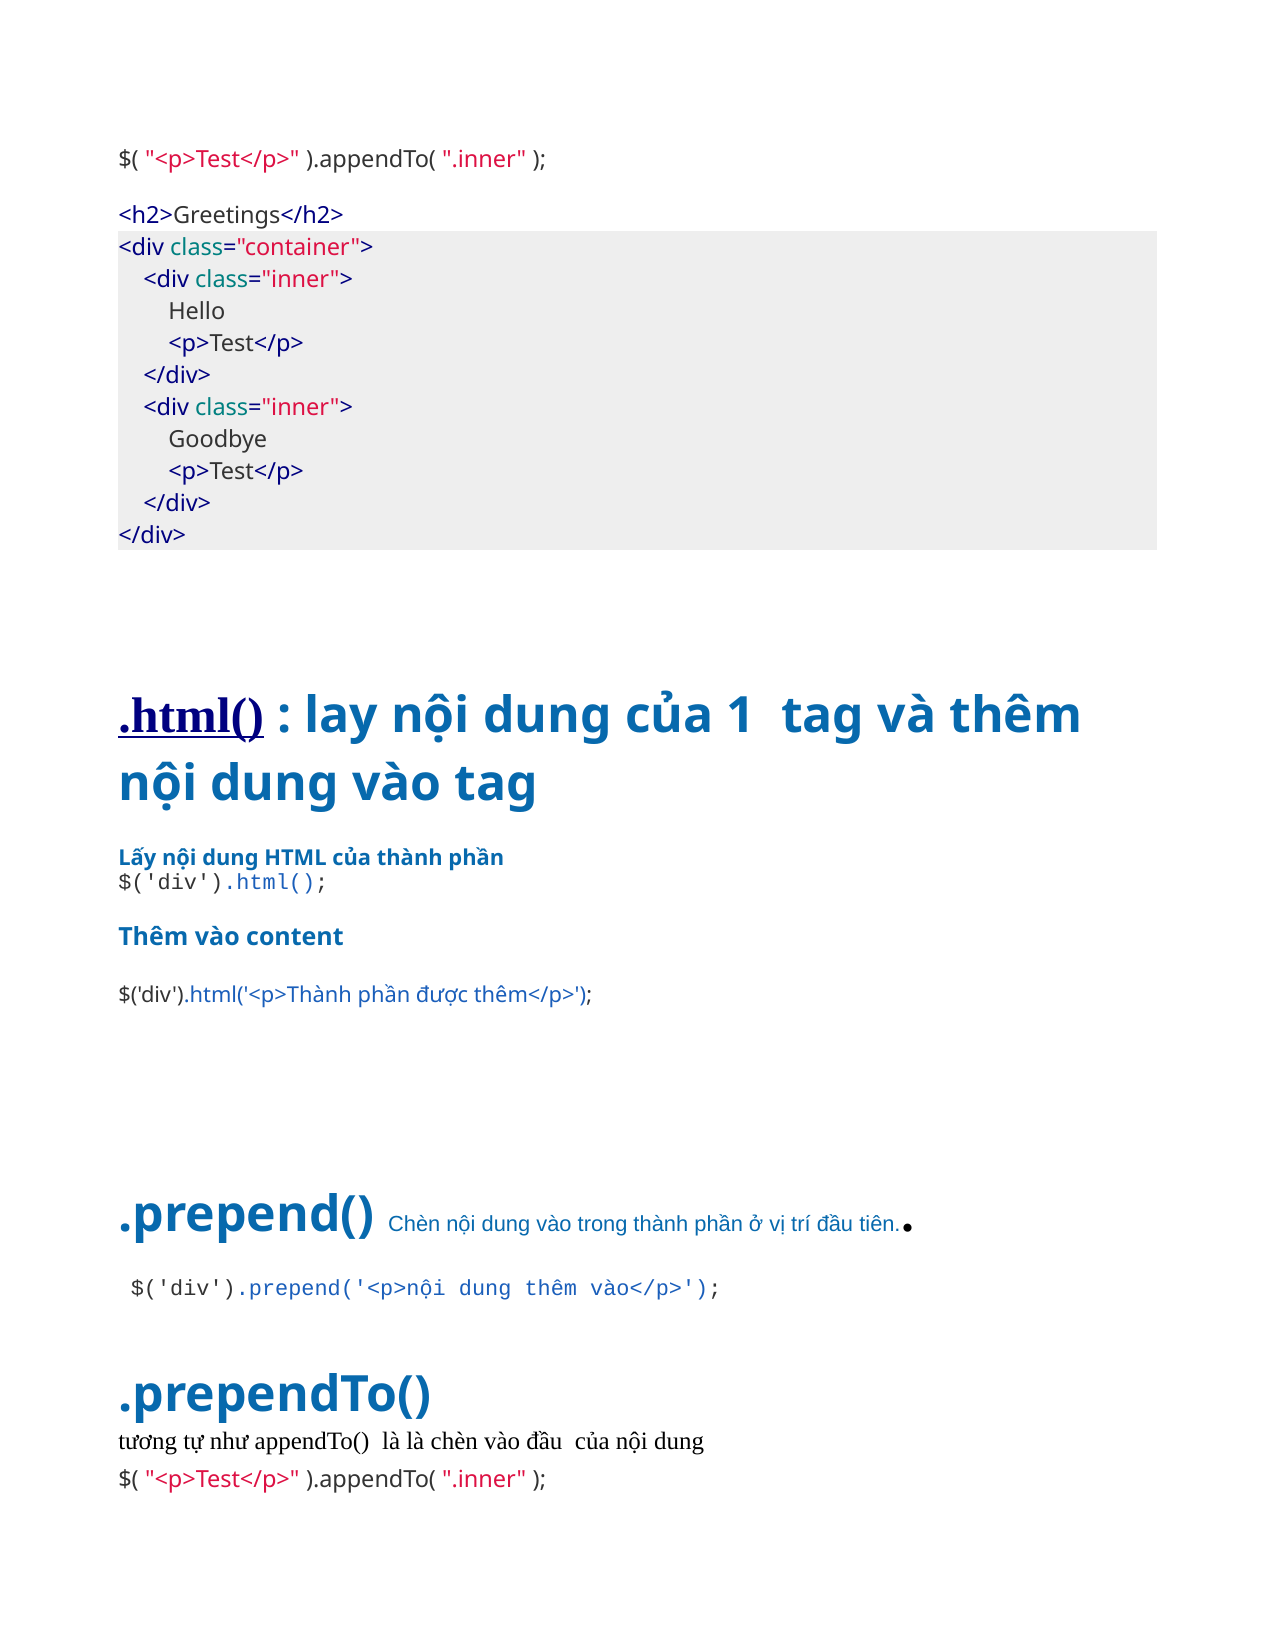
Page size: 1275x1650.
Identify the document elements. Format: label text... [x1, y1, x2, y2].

text Hello [118, 294, 1157, 327]
text </div> [118, 518, 1157, 550]
text <div class="inner"> [118, 391, 1157, 422]
text $('div').prepend('<p>nội dung thêm vào</p>'); [118, 1246, 1157, 1302]
text <p>Test</p> [118, 327, 1157, 358]
text <div class="container"> [118, 231, 1157, 263]
text tương tự như appendTo() là là chèn vào đầu của nội dung $( "<p>Test</p>" ).appendTo( ".inner" ); [118, 1426, 1157, 1494]
text </div> [118, 486, 1157, 518]
text <p>Test</p> [118, 454, 1157, 486]
text <h2>Greetings</h2> [118, 174, 1157, 231]
text $('div').html('<p>Thành phần được thêm</p>'); [118, 953, 1157, 1009]
text Lấy nội dung HTML của thành phần [118, 815, 1157, 872]
text $( "<p>Test</p>" ).appendTo( ".inner" ); [118, 118, 1157, 174]
text </div> [118, 358, 1157, 391]
subtitle .prepend() Chèn nội dung vào trong thành phần ở vị trí đầu tiên.. [118, 1178, 1157, 1246]
text Thêm vào content [118, 896, 1157, 953]
subtitle .html() : lay nội dung của 1 tag và thêm nội dung vào tag [118, 679, 1157, 815]
text $('div').html(); [118, 872, 1157, 896]
text Goodbye [118, 422, 1157, 454]
text <div class="inner"> [118, 263, 1157, 294]
subtitle .prependTo() [118, 1358, 1157, 1426]
